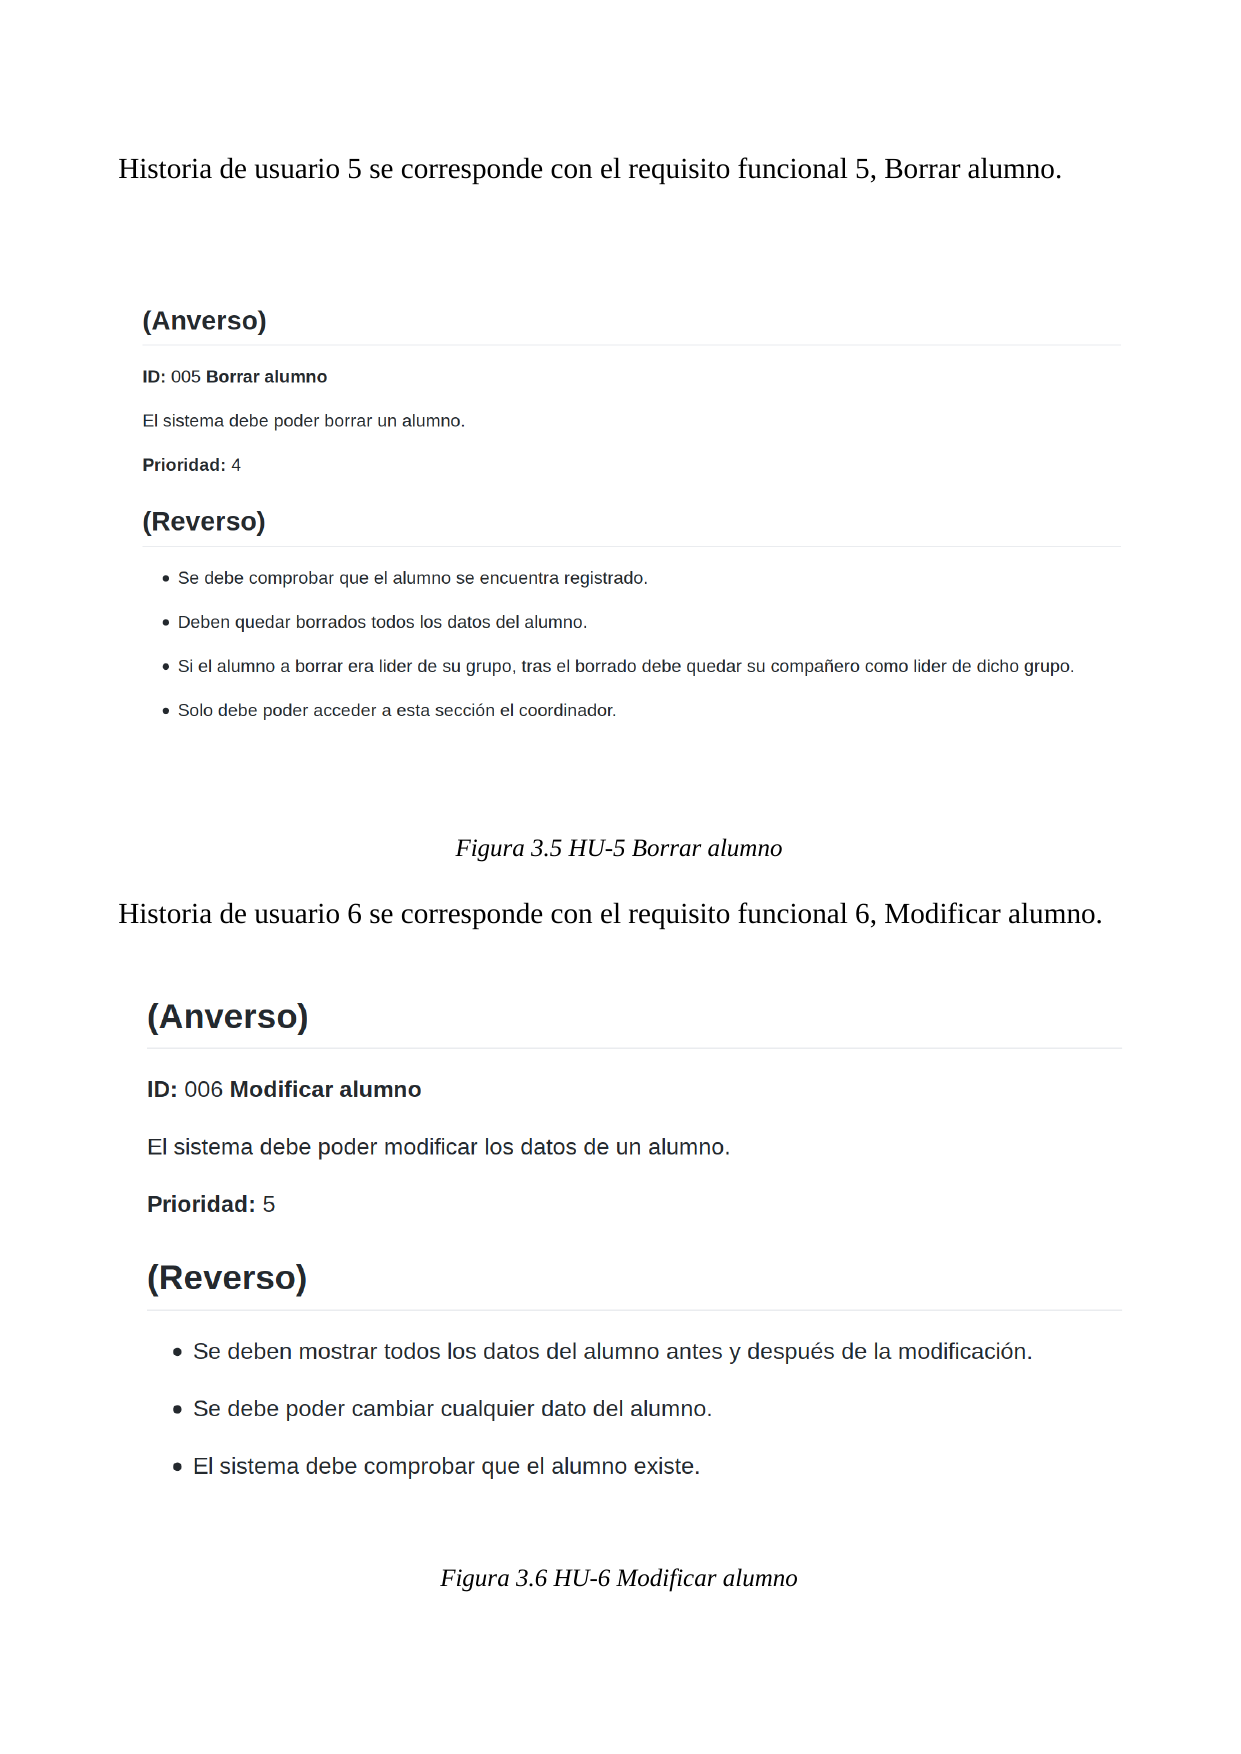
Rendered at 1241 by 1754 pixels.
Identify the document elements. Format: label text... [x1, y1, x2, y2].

picture [118, 969, 1123, 1530]
picture [118, 283, 1123, 744]
text Historia de usuario 6 se corresponde con el requisito funcional 6, Modificar alumno. [118, 896, 1122, 929]
text Historia de usuario 5 se corresponde con el requisito funcional 5, Borrar alumno. [118, 152, 1122, 185]
text Figura 3.6 HU-6 Modificar alumno [118, 1563, 1122, 1592]
text Figura 3.5 HU-5 Borrar alumno [118, 833, 1122, 862]
